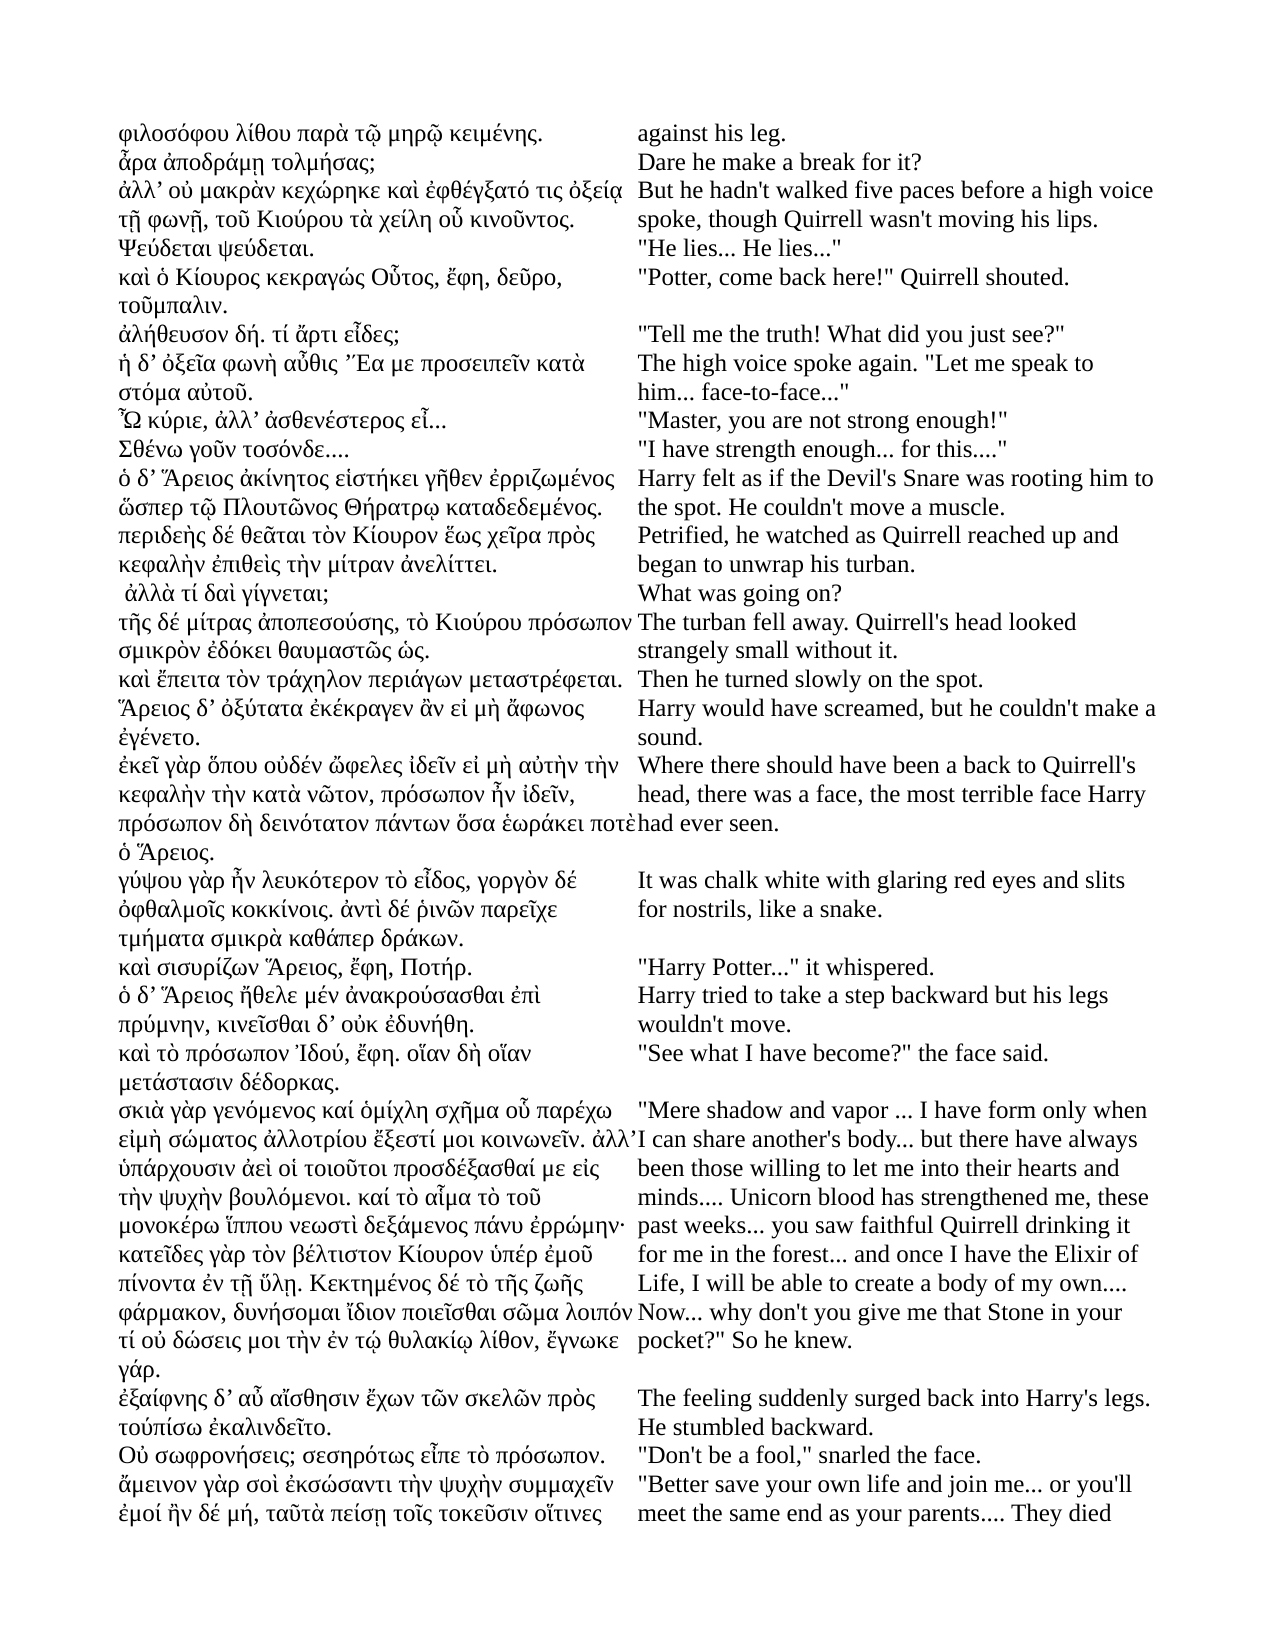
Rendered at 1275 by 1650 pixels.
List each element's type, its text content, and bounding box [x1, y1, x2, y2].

table_cell "Better save your own life and join me... or you'll meet the same end as your parents.... They died [637, 1469, 1157, 1527]
table_cell "Tell me the truth! What did you just see?" [637, 319, 1157, 348]
table_cell The turban fell away. Quirrell's head looked strangely small without it. [637, 607, 1157, 664]
table_cell φιλοσόφου λίθου παρὰ τῷ μηρῷ κειμένης. [118, 118, 637, 147]
table_cell The feeling suddenly surged back into Harry's legs. He stumbled backward. [637, 1383, 1157, 1441]
table_cell Ἅρειος δ’ ὀξύτατα ἐκέκραγεν ἂν εἰ μὴ ἄφωνος ἐγένετο. [118, 693, 637, 751]
table_cell "Don't be a fool," snarled the face. [637, 1441, 1157, 1469]
table_cell καὶ σισυρίζων Ἅρειος, ἔφη, Ποτήρ. [118, 952, 637, 981]
table_cell The high voice spoke again. "Let me speak to him... face-to-face..." [637, 348, 1157, 406]
table_cell ὁ δ’ Ἅρειος ἀκίνητος εἱστήκει γῆθεν ἐρριζωμένος ὥσπερ τῷ Πλουτῶνος Θήρατρῳ καταδεδεμένος. [118, 463, 637, 521]
table_cell Where there should have been a back to Quirrell's head, there was a face, the most terrible face Harry had ever seen. [637, 751, 1157, 866]
table_cell ἄμεινον γὰρ σοὶ ἐκσώσαντι τὴν ψυχὴν συμμαχεῖν ἐμοί ἢν δέ μή, ταῦτὰ πείσῃ τοῖς τοκεῦσιν οἵτινες [118, 1469, 637, 1527]
table_cell What was going on? [637, 578, 1157, 607]
table_cell Ὦ κύριε, ἀλλ’ ἀσθενέστερος εἶ... [118, 406, 637, 434]
table_cell σκιὰ γὰρ γενόμενος καί ὁμίχλη σχῆμα οὗ παρέχω εἰμὴ σώματος ἀλλοτρίου ἔξεστί μοι κοινωνεῖν. ἀλλ’ ὑπάρχουσιν ἀεὶ οἱ τοιοῦτοι προσδέξασθαί με εἰς τὴν ψυχὴν βουλόμενοι. καί τὸ αἷμα τὸ τοῦ μονοκέρω ἵππου νεωστὶ δεξάμενος πάνυ ἐρρώμην· κατεῖδες γὰρ τὸν βέλτιστον Κίουρον ὑπέρ ἐμοῦ πίνοντα ἐν τῇ ὕλῃ. Κεκτημένος δέ τὸ τῆς ζωῆς φάρμακον, δυνήσομαι ἴδιον ποιεῖσθαι σῶμα λοιπόν τί οὐ δώσεις μοι τὴν ἐν τῴ θυλακίῳ λίθον, ἔγνωκε γάρ. [118, 1096, 637, 1383]
table_cell Dare he make a break for it? [637, 147, 1157, 176]
table_cell "He lies... He lies..." [637, 233, 1157, 262]
table_cell Σθένω γοῦν τοσόνδε.... [118, 434, 637, 463]
table_cell περιδεὴς δέ θεᾶται τὸν Κίουρον ἕως χεῖρα πρὸς κεφαλὴν ἐπιθεὶς τὴν μίτραν ἀνελίττει. [118, 521, 637, 578]
table_cell Ψεύδεται ψεύδεται. [118, 233, 637, 262]
table_cell ἐξαίφνης δ’ αὖ αἴσθησιν ἔχων τῶν σκελῶν πρὸς τούπίσω ἐκαλινδεῖτο. [118, 1383, 637, 1441]
table_cell Harry felt as if the Devil's Snare was rooting him to the spot. He couldn't move a muscle. [637, 463, 1157, 521]
table_cell Petrified, he watched as Quirrell reached up and began to unwrap his turban. [637, 521, 1157, 578]
table_cell ἀλήθευσον δή. τί ἄρτι εἶδες; [118, 319, 637, 348]
table_cell καὶ ὁ Κίουρος κεκραγώς Οὗτος, ἔφη, δεῦρο, τοῦμπαλιν. [118, 262, 637, 319]
table_cell ἀλλὰ τί δαὶ γίγνεται; [118, 578, 637, 607]
table_cell ἀλλ’ οὐ μακρὰν κεχώρηκε καὶ ἐφθέγξατό τις ὀξείᾳ τῇ φωνῇ, τοῦ Κιούρου τὰ χείλη οὗ κινοῦντος. [118, 176, 637, 233]
table_cell Harry would have screamed, but he couldn't make a sound. [637, 693, 1157, 751]
table_cell καὶ ἔπειτα τὸν τράχηλον περιάγων μεταστρέφεται. [118, 664, 637, 693]
table_cell ἆρα ἀποδράμῃ τολμήσας; [118, 147, 637, 176]
table_cell "Master, you are not strong enough!" [637, 406, 1157, 434]
table_cell τῆς δέ μίτρας ἀποπεσούσης, τὸ Κιούρου πρόσωπον σμικρὸν ἐδόκει θαυμαστῶς ὡς. [118, 607, 637, 664]
table_cell καὶ τὸ πρόσωπον Ἰδού, ἔφη. οἵαν δὴ οἵαν μετάστασιν δέδορκας. [118, 1038, 637, 1096]
table_cell γύψου γὰρ ἦν λευκότερον τὸ εἶδος, γοργὸν δέ ὀφθαλμοῖς κοκκίνοις. ἀντὶ δέ ῥινῶν παρεῖχε τμήματα σμικρὰ καθάπερ δράκων. [118, 866, 637, 952]
table_cell Harry tried to take a step backward but his legs wouldn't move. [637, 981, 1157, 1038]
table_cell ἐκεῖ γὰρ ὅπου οὐδέν ὤφελες ἰδεῖν εἰ μὴ αὐτὴν τὴν κεφαλὴν τὴν κατὰ νῶτον, πρόσωπον ἦν ἰδεῖν, πρόσωπον δὴ δεινότατον πάντων ὅσα ἑωράκει ποτὲ ὁ Ἅρειος. [118, 751, 637, 866]
table_cell Then he turned slowly on the spot. [637, 664, 1157, 693]
table_cell "Harry Potter..." it whispered. [637, 952, 1157, 981]
table_cell Οὐ σωφρονήσεις; σεσηρότως εἶπε τὸ πρόσωπον. [118, 1441, 637, 1469]
table_cell against his leg. [637, 118, 1157, 147]
table_cell ἡ δ’ ὀξεῖα φωνὴ αὖθις ’Έα με προσειπεῖν κατὰ στόμα αὐτοῦ. [118, 348, 637, 406]
table_cell ὁ δ’ Ἅρειος ἤθελε μέν ἀνακρούσασθαι ἐπὶ πρύμνην, κινεῖσθαι δ’ οὐκ ἐδυνήθη. [118, 981, 637, 1038]
table_cell But he hadn't walked five paces before a high voice spoke, though Quirrell wasn't moving his lips. [637, 176, 1157, 233]
table_cell "See what I have become?" the face said. [637, 1038, 1157, 1096]
table_cell "Mere shadow and vapor ... I have form only when I can share another's body... but there have always been those willing to let me into their hearts and minds.... Unicorn blood has strengthened me, these past weeks... you saw faithful Quirrell drinking it for me in the forest... and once I have the Elixir of Life, I will be able to create a body of my own.... Now... why don't you give me that Stone in your pocket?" So he knew. [637, 1096, 1157, 1383]
table_cell It was chalk white with glaring red eyes and slits for nostrils, like a snake. [637, 866, 1157, 952]
table_cell "Potter, come back here!" Quirrell shouted. [637, 262, 1157, 319]
table_cell "I have strength enough... for this...." [637, 434, 1157, 463]
